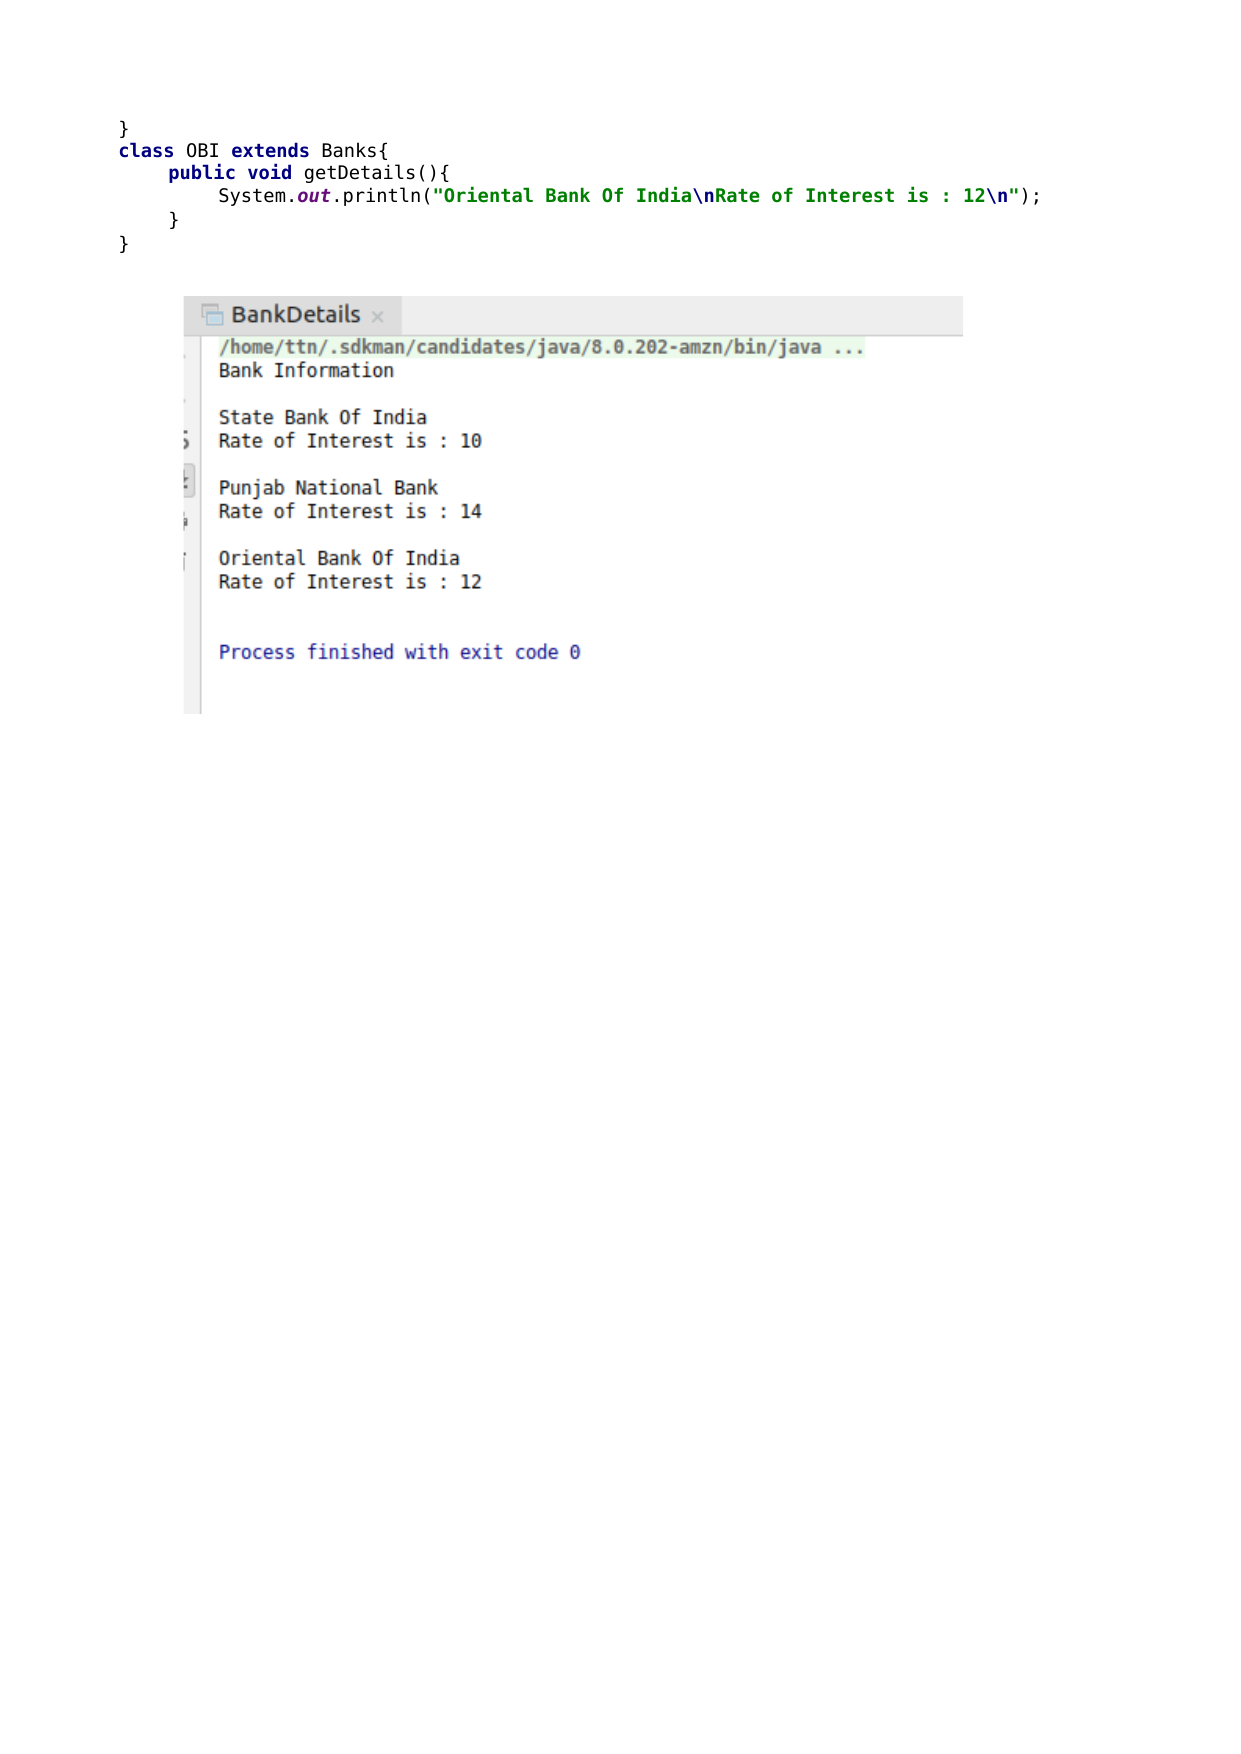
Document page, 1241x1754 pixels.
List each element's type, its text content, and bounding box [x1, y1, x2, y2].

text System.out.println("Oriental Bank Of India\nRate of Interest is : 12\n"); [118, 186, 1122, 209]
text class OBI extends Banks{ [118, 140, 1122, 162]
text public void getDetails(){ [118, 162, 1122, 186]
text } [118, 118, 1122, 140]
picture [183, 296, 964, 714]
text } [118, 233, 1122, 255]
text } [118, 209, 1122, 233]
